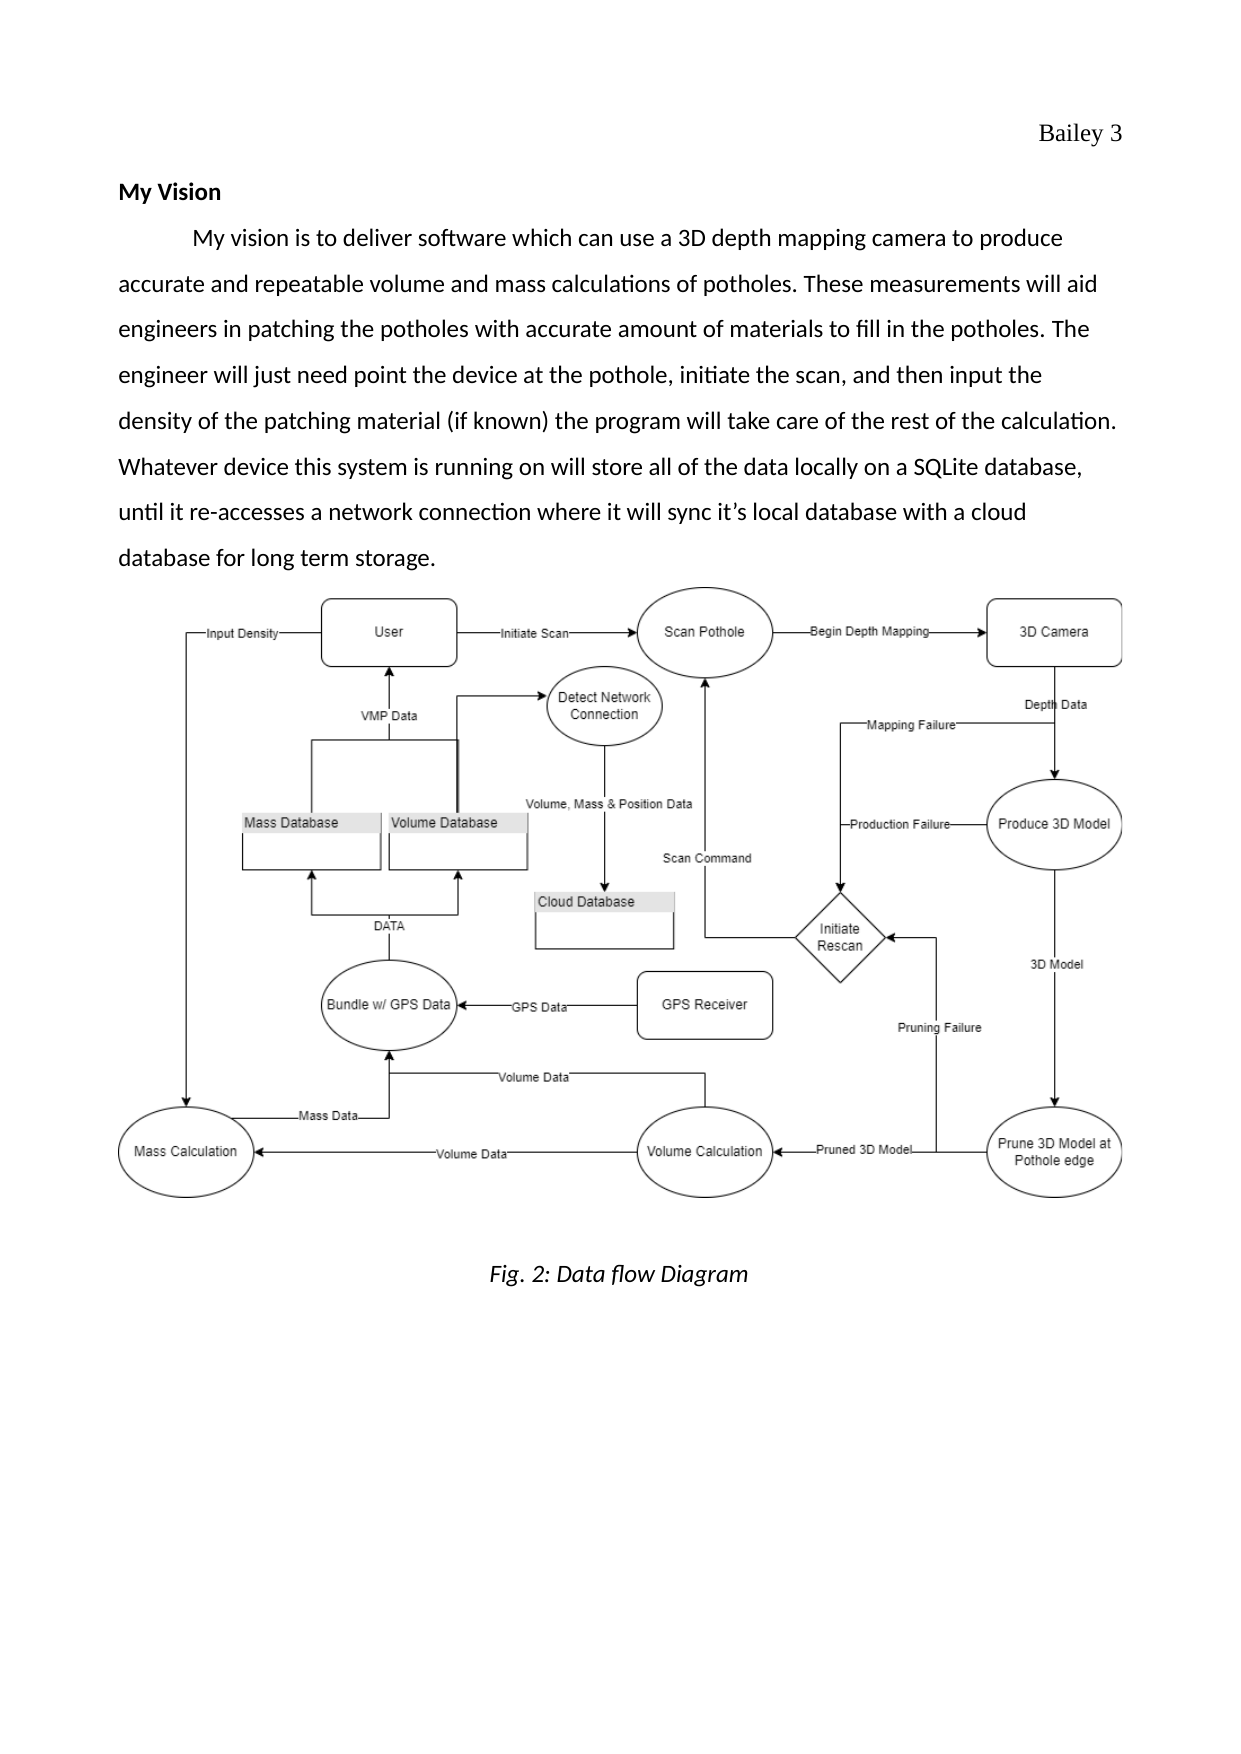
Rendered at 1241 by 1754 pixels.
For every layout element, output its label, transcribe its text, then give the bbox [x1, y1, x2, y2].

text My Vision [118, 176, 1122, 207]
text Fig. 2: Data flow Diagram [118, 1258, 1122, 1289]
text My vision is to deliver software which can use a 3D depth mapping camera to produce accurate and repeatable volume and mass calculations of potholes. These measurements will aid engineers in patching the potholes with accurate amount of materials to fill in the potholes. The engineer will just need point the device at the pothole, initiate the scan, and then input the density of the patching material (if known) the program will take care of the rest of the calculation. Whatever device this system is running on will store all of the data locally on a SQLite database, until it re-accesses a network connection where it will sync it’s local database with a cloud database for long term storage. [118, 222, 1122, 573]
picture [118, 587, 1123, 1198]
